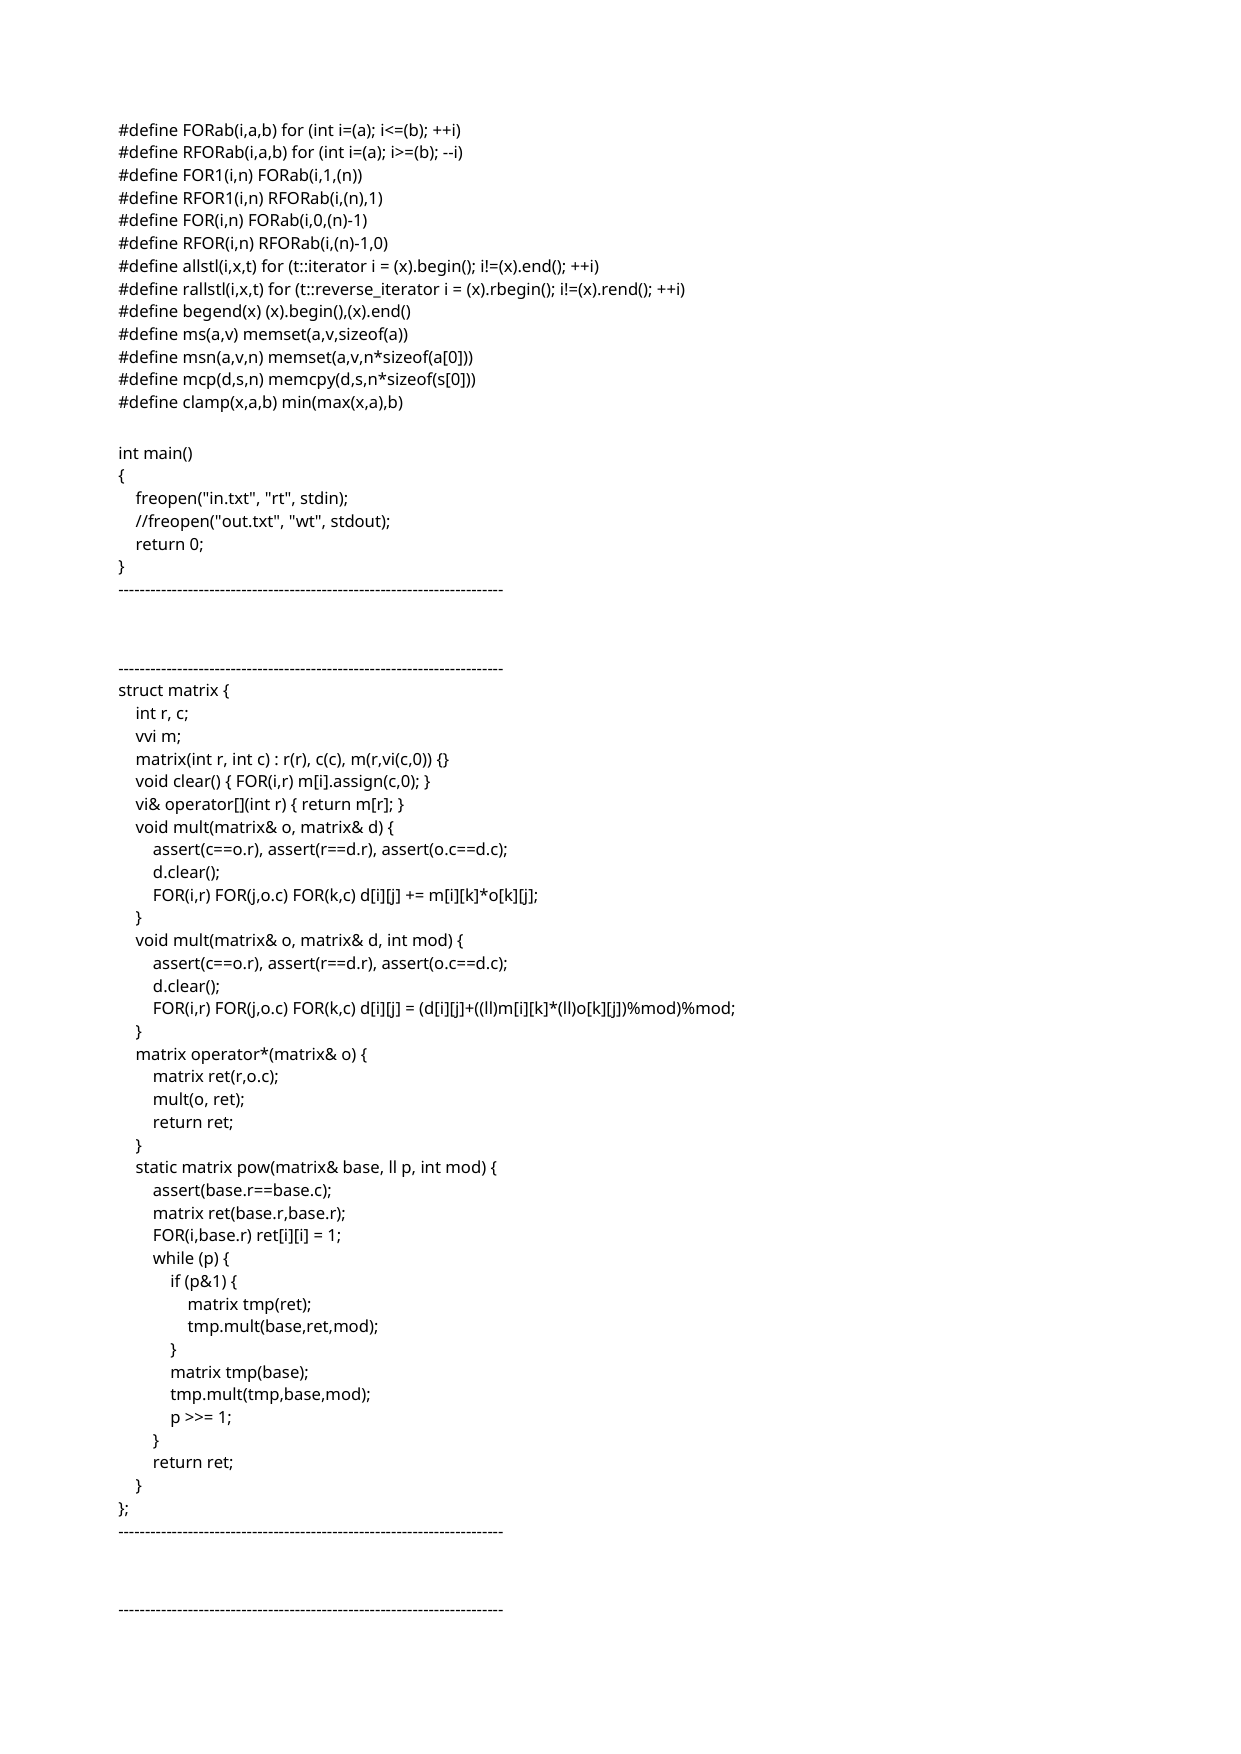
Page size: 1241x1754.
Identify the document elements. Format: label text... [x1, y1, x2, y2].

text } [118, 1020, 1122, 1042]
text d.clear(); [118, 974, 1122, 997]
text matrix ret(r,o.c); [118, 1065, 1122, 1088]
text ------------------------------------------------------------------------ [118, 656, 1122, 679]
text matrix operator*(matrix& o) { [118, 1042, 1122, 1065]
text freopen("in.txt", "rt", stdin); [118, 487, 1122, 509]
text matrix tmp(base); [118, 1360, 1122, 1383]
text FOR(i,r) FOR(j,o.c) FOR(k,c) d[i][j] += m[i][k]*o[k][j]; [118, 883, 1122, 906]
text matrix ret(base.r,base.r); [118, 1201, 1122, 1224]
text void clear() { FOR(i,r) m[i].assign(c,0); } [118, 770, 1122, 793]
text }; [118, 1497, 1122, 1519]
text //freopen("out.txt", "wt", stdout); [118, 509, 1122, 532]
text #define msn(a,v,n) memset(a,v,n*sizeof(a[0])) [118, 345, 1122, 368]
text vi& operator[](int r) { return m[r]; } [118, 793, 1122, 815]
text p >>= 1; [118, 1406, 1122, 1428]
text int r, c; [118, 702, 1122, 724]
text FOR(i,base.r) ret[i][i] = 1; [118, 1224, 1122, 1247]
text #define rallstl(i,x,t) for (t::reverse_iterator i = (x).rbegin(); i!=(x).rend(); ++i) [118, 277, 1122, 300]
text #define RFOR(i,n) RFORab(i,(n)-1,0) [118, 232, 1122, 254]
text #define allstl(i,x,t) for (t::iterator i = (x).begin(); i!=(x).end(); ++i) [118, 254, 1122, 277]
text } [118, 1133, 1122, 1156]
text } [118, 906, 1122, 929]
text struct matrix { [118, 679, 1122, 702]
text #define begend(x) (x).begin(),(x).end() [118, 300, 1122, 322]
text assert(c==o.r), assert(r==d.r), assert(o.c==d.c); [118, 952, 1122, 974]
text FOR(i,r) FOR(j,o.c) FOR(k,c) d[i][j] = (d[i][j]+((ll)m[i][k]*(ll)o[k][j])%mod)%mod; [118, 997, 1122, 1020]
text tmp.mult(tmp,base,mod); [118, 1383, 1122, 1406]
text assert(base.r==base.c); [118, 1179, 1122, 1201]
text int main() [118, 441, 1122, 464]
text } [118, 555, 1122, 578]
text vvi m; [118, 724, 1122, 747]
text #define FOR1(i,n) FORab(i,1,(n)) [118, 163, 1122, 186]
text ------------------------------------------------------------------------ [118, 578, 1122, 600]
text } [118, 1474, 1122, 1497]
text ------------------------------------------------------------------------ [118, 1519, 1122, 1542]
text d.clear(); [118, 861, 1122, 883]
text tmp.mult(base,ret,mod); [118, 1315, 1122, 1338]
text { [118, 464, 1122, 487]
text while (p) { [118, 1247, 1122, 1269]
text return ret; [118, 1451, 1122, 1474]
text static matrix pow(matrix& base, ll p, int mod) { [118, 1156, 1122, 1179]
text if (p&1) { [118, 1269, 1122, 1292]
text } [118, 1338, 1122, 1360]
text #define FOR(i,n) FORab(i,0,(n)-1) [118, 209, 1122, 232]
text return ret; [118, 1111, 1122, 1133]
text } [118, 1428, 1122, 1451]
text ------------------------------------------------------------------------ [118, 1598, 1122, 1621]
text return 0; [118, 532, 1122, 555]
text mult(o, ret); [118, 1088, 1122, 1111]
text matrix tmp(ret); [118, 1292, 1122, 1315]
text void mult(matrix& o, matrix& d, int mod) { [118, 929, 1122, 952]
text #define FORab(i,a,b) for (int i=(a); i<=(b); ++i) [118, 118, 1122, 141]
text assert(c==o.r), assert(r==d.r), assert(o.c==d.c); [118, 838, 1122, 861]
text #define RFOR1(i,n) RFORab(i,(n),1) [118, 186, 1122, 209]
text #define mcp(d,s,n) memcpy(d,s,n*sizeof(s[0])) [118, 368, 1122, 391]
text #define RFORab(i,a,b) for (int i=(a); i>=(b); --i) [118, 141, 1122, 163]
text #define ms(a,v) memset(a,v,sizeof(a)) [118, 322, 1122, 345]
text matrix(int r, int c) : r(r), c(c), m(r,vi(c,0)) {} [118, 747, 1122, 770]
text #define clamp(x,a,b) min(max(x,a),b) [118, 391, 1122, 413]
text void mult(matrix& o, matrix& d) { [118, 815, 1122, 838]
